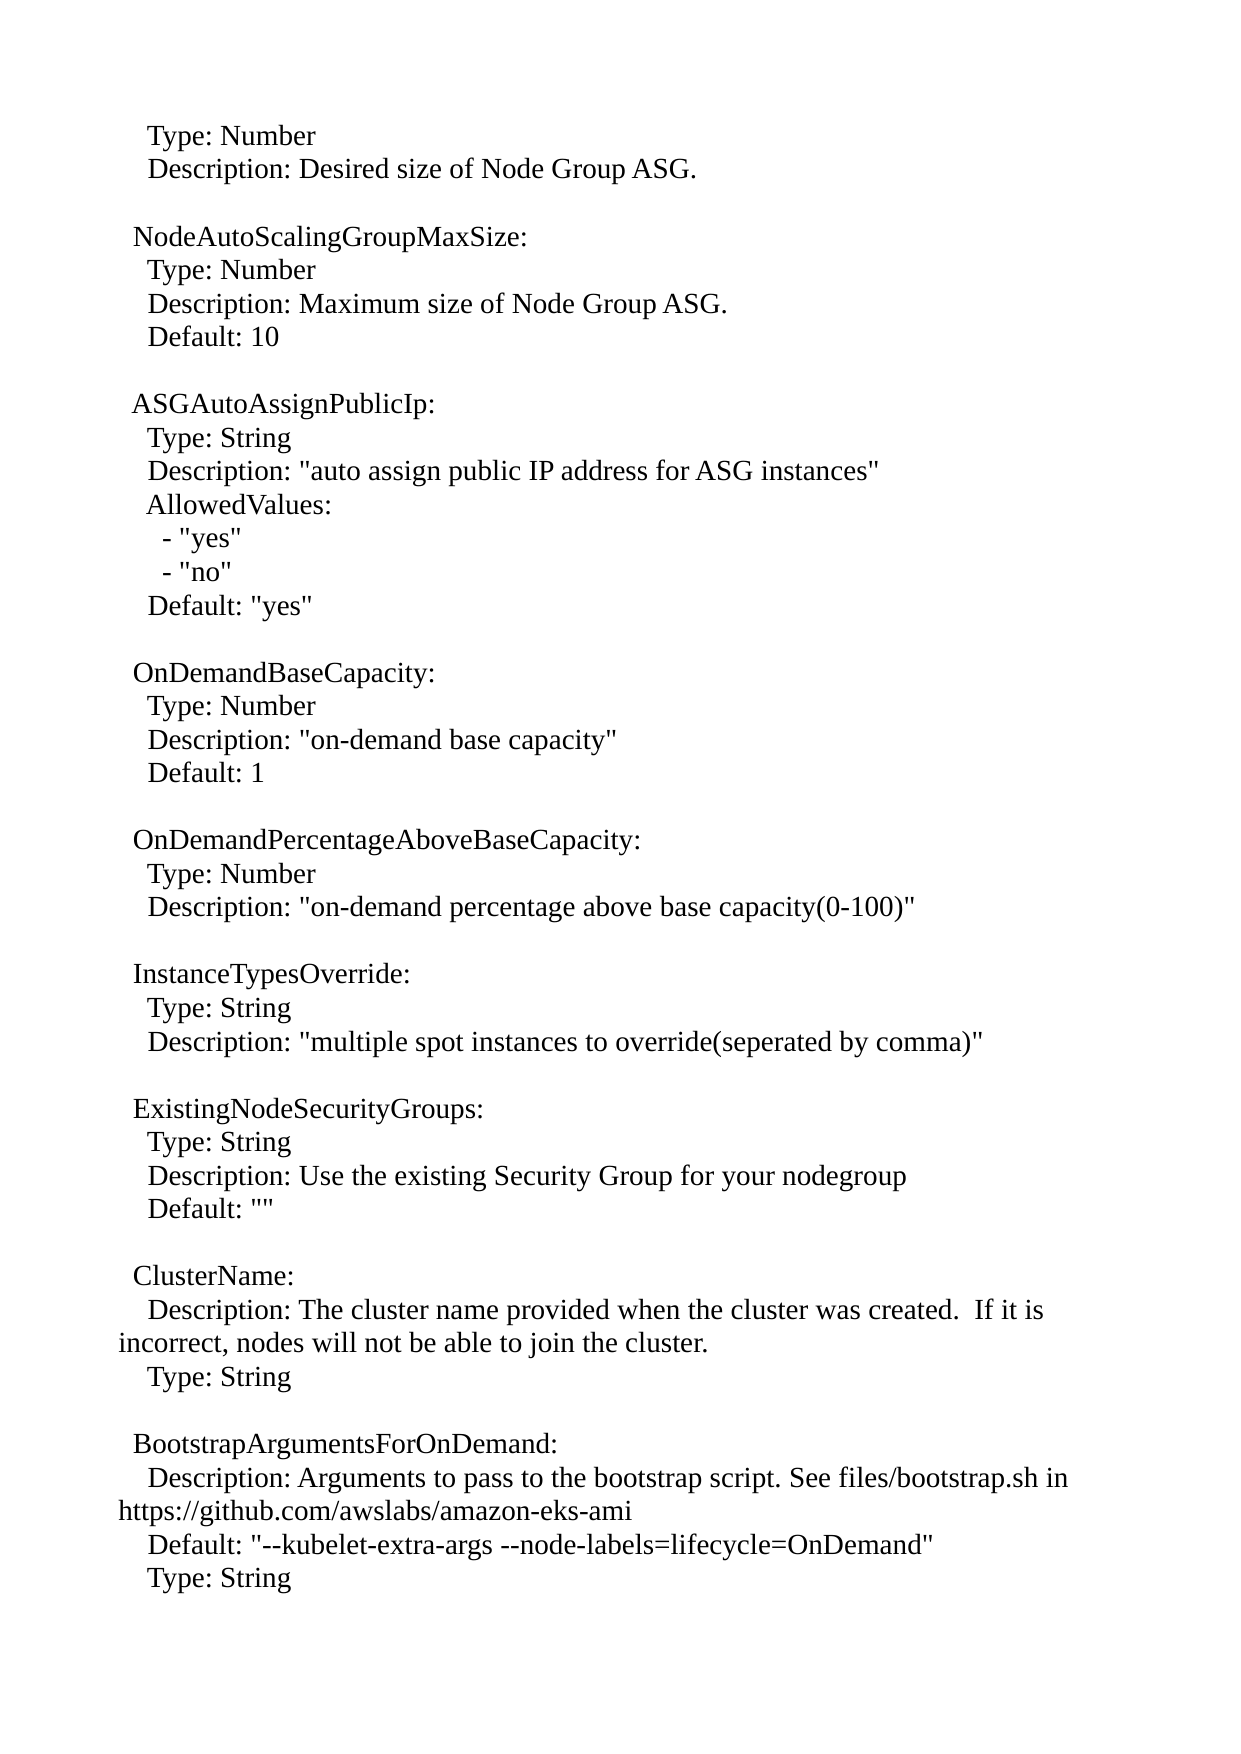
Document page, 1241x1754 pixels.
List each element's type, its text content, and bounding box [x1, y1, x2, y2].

text Type: String [118, 1359, 1122, 1393]
text Description: "auto assign public IP address for ASG instances" [118, 453, 1122, 487]
text Type: String [118, 1560, 1122, 1594]
text Description: "on-demand percentage above base capacity(0-100)" [118, 889, 1122, 923]
text Default: "--kubelet-extra-args --node-labels=lifecycle=OnDemand" [118, 1527, 1122, 1560]
text Description: Maximum size of Node Group ASG. [118, 286, 1122, 319]
text BootstrapArgumentsForOnDemand: [118, 1426, 1122, 1460]
text InstanceTypesOverride: [118, 957, 1122, 990]
text OnDemandPercentageAboveBaseCapacity: [118, 822, 1122, 856]
text ASGAutoAssignPublicIp: [118, 386, 1122, 420]
text ClusterName: [118, 1258, 1122, 1292]
text - "no" [118, 554, 1122, 588]
text AllowedValues: [118, 487, 1122, 521]
text Description: "on-demand base capacity" [118, 722, 1122, 755]
text OnDemandBaseCapacity: [118, 655, 1122, 688]
text ExistingNodeSecurityGroups: [118, 1091, 1122, 1124]
text Type: Number [118, 118, 1122, 152]
text Description: Desired size of Node Group ASG. [118, 152, 1122, 185]
text Type: Number [118, 252, 1122, 286]
text Description: Use the existing Security Group for your nodegroup [118, 1158, 1122, 1191]
text Type: Number [118, 688, 1122, 722]
text - "yes" [118, 521, 1122, 554]
text Description: "multiple spot instances to override(seperated by comma)" [118, 1024, 1122, 1057]
text Type: Number [118, 856, 1122, 889]
text Description: The cluster name provided when the cluster was created. If it is incorrect, nodes will not be able to join the cluster. [118, 1292, 1122, 1359]
text Default: 10 [118, 319, 1122, 353]
text Description: Arguments to pass to the bootstrap script. See files/bootstrap.sh in https://github.com/awslabs/amazon-eks-ami [118, 1460, 1122, 1527]
text Default: "" [118, 1191, 1122, 1225]
text Type: String [118, 420, 1122, 453]
text Default: 1 [118, 755, 1122, 789]
text Type: String [118, 990, 1122, 1024]
text Default: "yes" [118, 588, 1122, 621]
text Type: String [118, 1124, 1122, 1158]
text NodeAutoScalingGroupMaxSize: [118, 219, 1122, 252]
